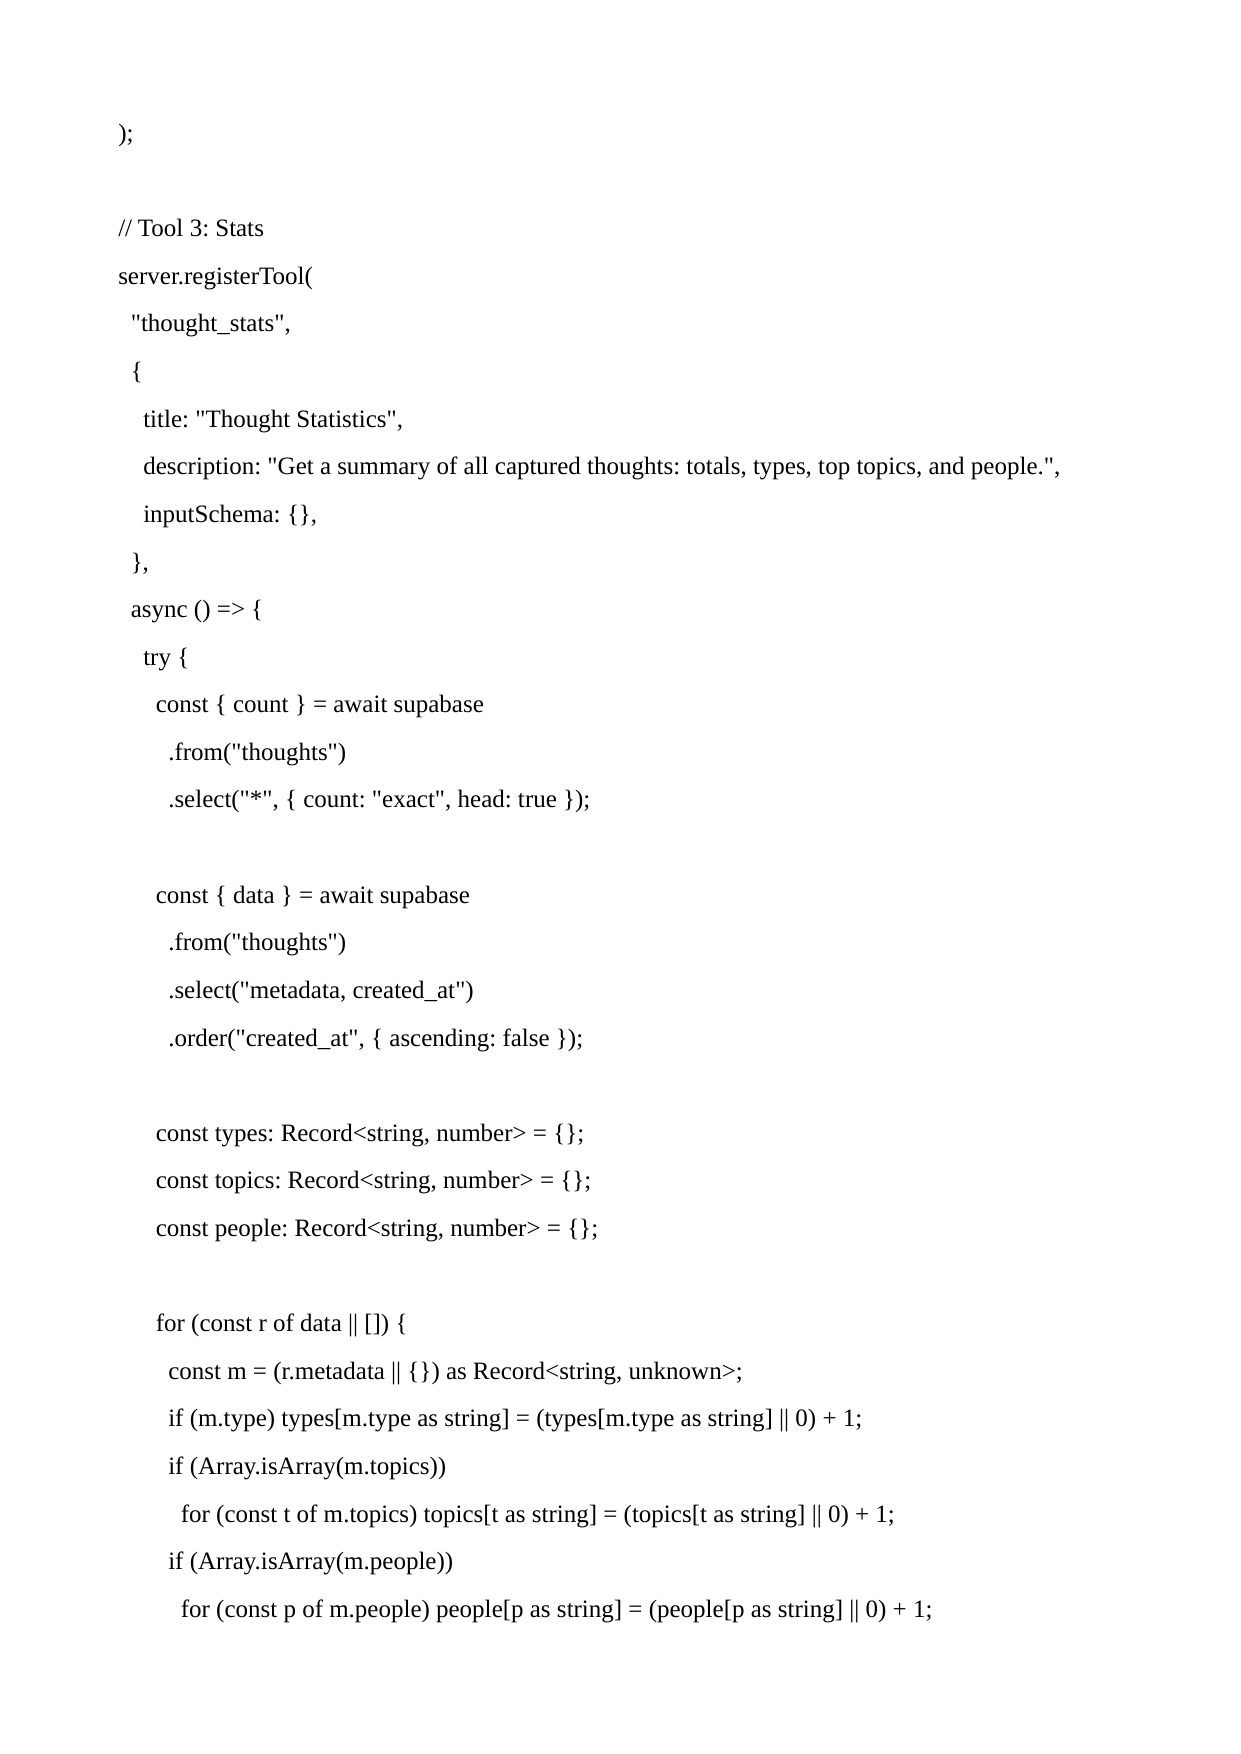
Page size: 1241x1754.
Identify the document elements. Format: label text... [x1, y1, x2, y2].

text inputSchema: {}, [118, 499, 1122, 528]
text "thought_stats", [118, 308, 1122, 337]
text const { data } = await supabase [118, 880, 1122, 908]
text .from("thoughts") [118, 927, 1122, 956]
text .select("metadata, created_at") [118, 975, 1122, 1004]
text async () => { [118, 594, 1122, 623]
text for (const r of data || []) { [118, 1308, 1122, 1337]
text try { [118, 642, 1122, 671]
text if (Array.isArray(m.topics)) [118, 1451, 1122, 1480]
text // Tool 3: Stats [118, 213, 1122, 242]
text description: "Get a summary of all captured thoughts: totals, types, top topics, and people.", [118, 451, 1122, 480]
text title: "Thought Statistics", [118, 404, 1122, 432]
text if (Array.isArray(m.people)) [118, 1546, 1122, 1575]
text ); [118, 118, 1122, 147]
text .order("created_at", { ascending: false }); [118, 1023, 1122, 1051]
text for (const p of m.people) people[p as string] = (people[p as string] || 0) + 1; [118, 1594, 1122, 1623]
text const types: Record<string, number> = {}; [118, 1118, 1122, 1147]
text { [118, 356, 1122, 385]
text for (const t of m.topics) topics[t as string] = (topics[t as string] || 0) + 1; [118, 1499, 1122, 1527]
text if (m.type) types[m.type as string] = (types[m.type as string] || 0) + 1; [118, 1403, 1122, 1432]
text const { count } = await supabase [118, 689, 1122, 718]
text .from("thoughts") [118, 737, 1122, 766]
text const people: Record<string, number> = {}; [118, 1213, 1122, 1242]
text const m = (r.metadata || {}) as Record<string, unknown>; [118, 1356, 1122, 1384]
text .select("*", { count: "exact", head: true }); [118, 784, 1122, 813]
text }, [118, 547, 1122, 575]
text const topics: Record<string, number> = {}; [118, 1165, 1122, 1194]
text server.registerTool( [118, 261, 1122, 290]
